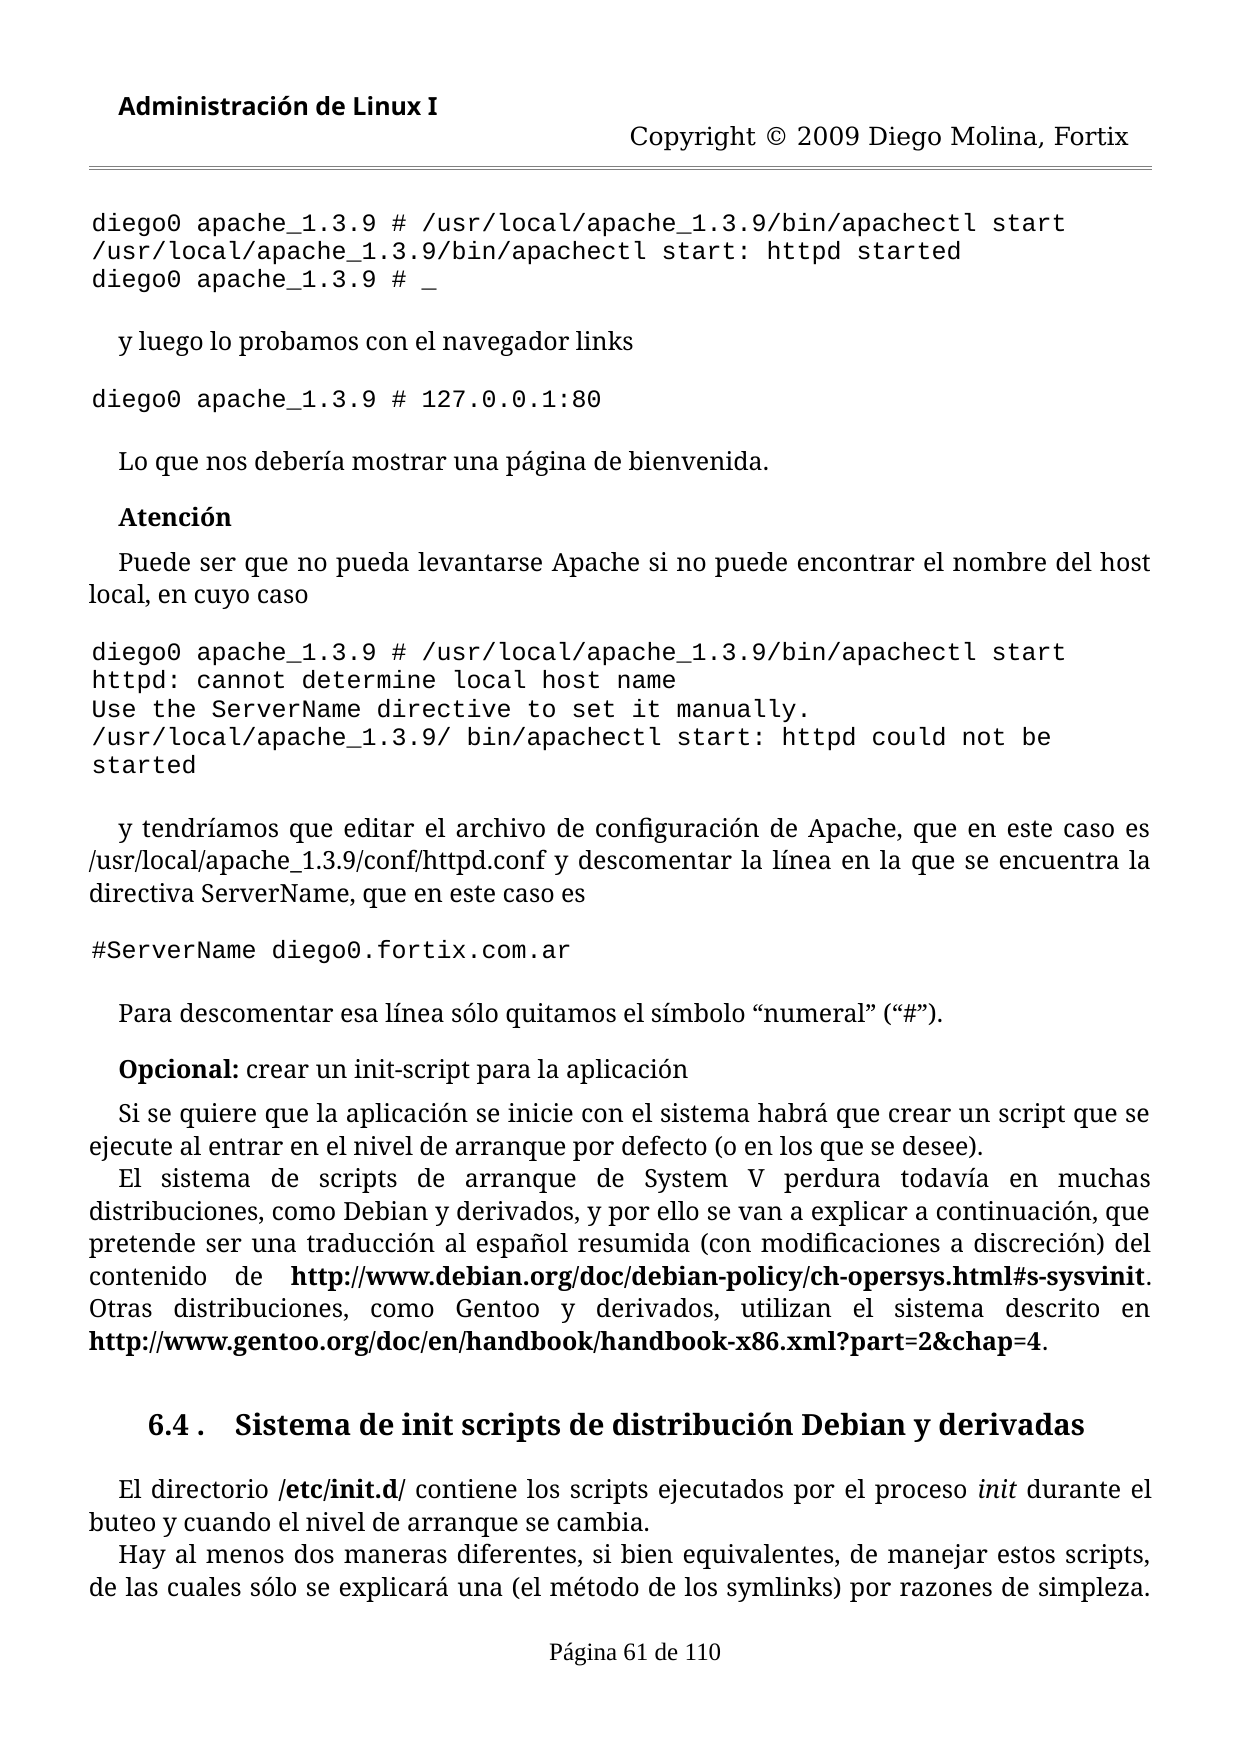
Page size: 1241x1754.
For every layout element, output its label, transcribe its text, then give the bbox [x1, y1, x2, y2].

text Use the ServerName directive to set it manually. [88, 667, 1152, 695]
text diego0 apache_1.3.9 # 127.0.0.1:80 [88, 358, 1152, 445]
text diego0 apache_1.3.9 # /usr/local/apache_1.3.9/bin/apachectl start [88, 182, 1152, 209]
text Si se quiere que la aplicación se inicie con el sistema habrá que crear un script que se ejecute al entrar en el nivel de arranque por defecto (o en los que se desee). [88, 1096, 1152, 1161]
text Atención [88, 501, 1152, 533]
text /usr/local/apache_1.3.9/ bin/apachectl start: httpd could not be started [88, 695, 1152, 811]
text y tendríamos que editar el archivo de configuración de Apache, que en este caso es /usr/local/apache_1.3.9/conf/httpd.conf y descomentar la línea en la que se encuentra la directiva ServerName, que en este caso es [88, 811, 1152, 908]
text El directorio /etc/init.d/ contiene los scripts ejecutados por el proceso init durante el buteo y cuando el nivel de arranque se cambia. [88, 1473, 1152, 1538]
text /usr/local/apache_1.3.9/bin/apachectl start: httpd started [88, 209, 1152, 237]
text Para descomentar esa línea sólo quitamos el símbolo “numeral” (“#”). [88, 996, 1152, 1028]
text Opcional: crear un init-script para la aplicación [88, 1052, 1152, 1085]
text diego0 apache_1.3.9 # /usr/local/apache_1.3.9/bin/apachectl start [88, 611, 1152, 638]
text El sistema de scripts de arranque de System V perdura todavía en muchas distribuciones, como Debian y derivados, y por ello se van a explicar a continuación, que pretende ser una traducción al español resumida (con modificaciones a discreción) del contenido de http://www.debian.org/doc/debian-policy/ch-opersys.html#s-sysvinit. Otras distribuciones, como Gentoo y derivados, utilizan el sistema descrito en http://www.gentoo.org/doc/en/handbook/handbook-x86.xml?part=2&chap=4. [88, 1161, 1152, 1356]
text Lo que nos debería mostrar una página de bienvenida. [88, 445, 1152, 477]
text Hay al menos dos maneras diferentes, si bien equivalentes, de manejar estos scripts, de las cuales sólo se explicará una (el método de los symlinks) por razones de simpleza. [88, 1538, 1152, 1603]
text httpd: cannot determine local host name [88, 638, 1152, 667]
text #ServerName diego0.fortix.com.ar [88, 910, 1152, 996]
text y luego lo probamos con el navegador links [88, 325, 1152, 357]
text Puede ser que no pueda levantarse Apache si no puede encontrar el nombre del host local, en cuyo caso [88, 545, 1152, 610]
subtitle Sistema de init scripts de distribución Debian y derivadas [88, 1404, 1152, 1443]
text diego0 apache_1.3.9 # _ [88, 237, 1152, 325]
